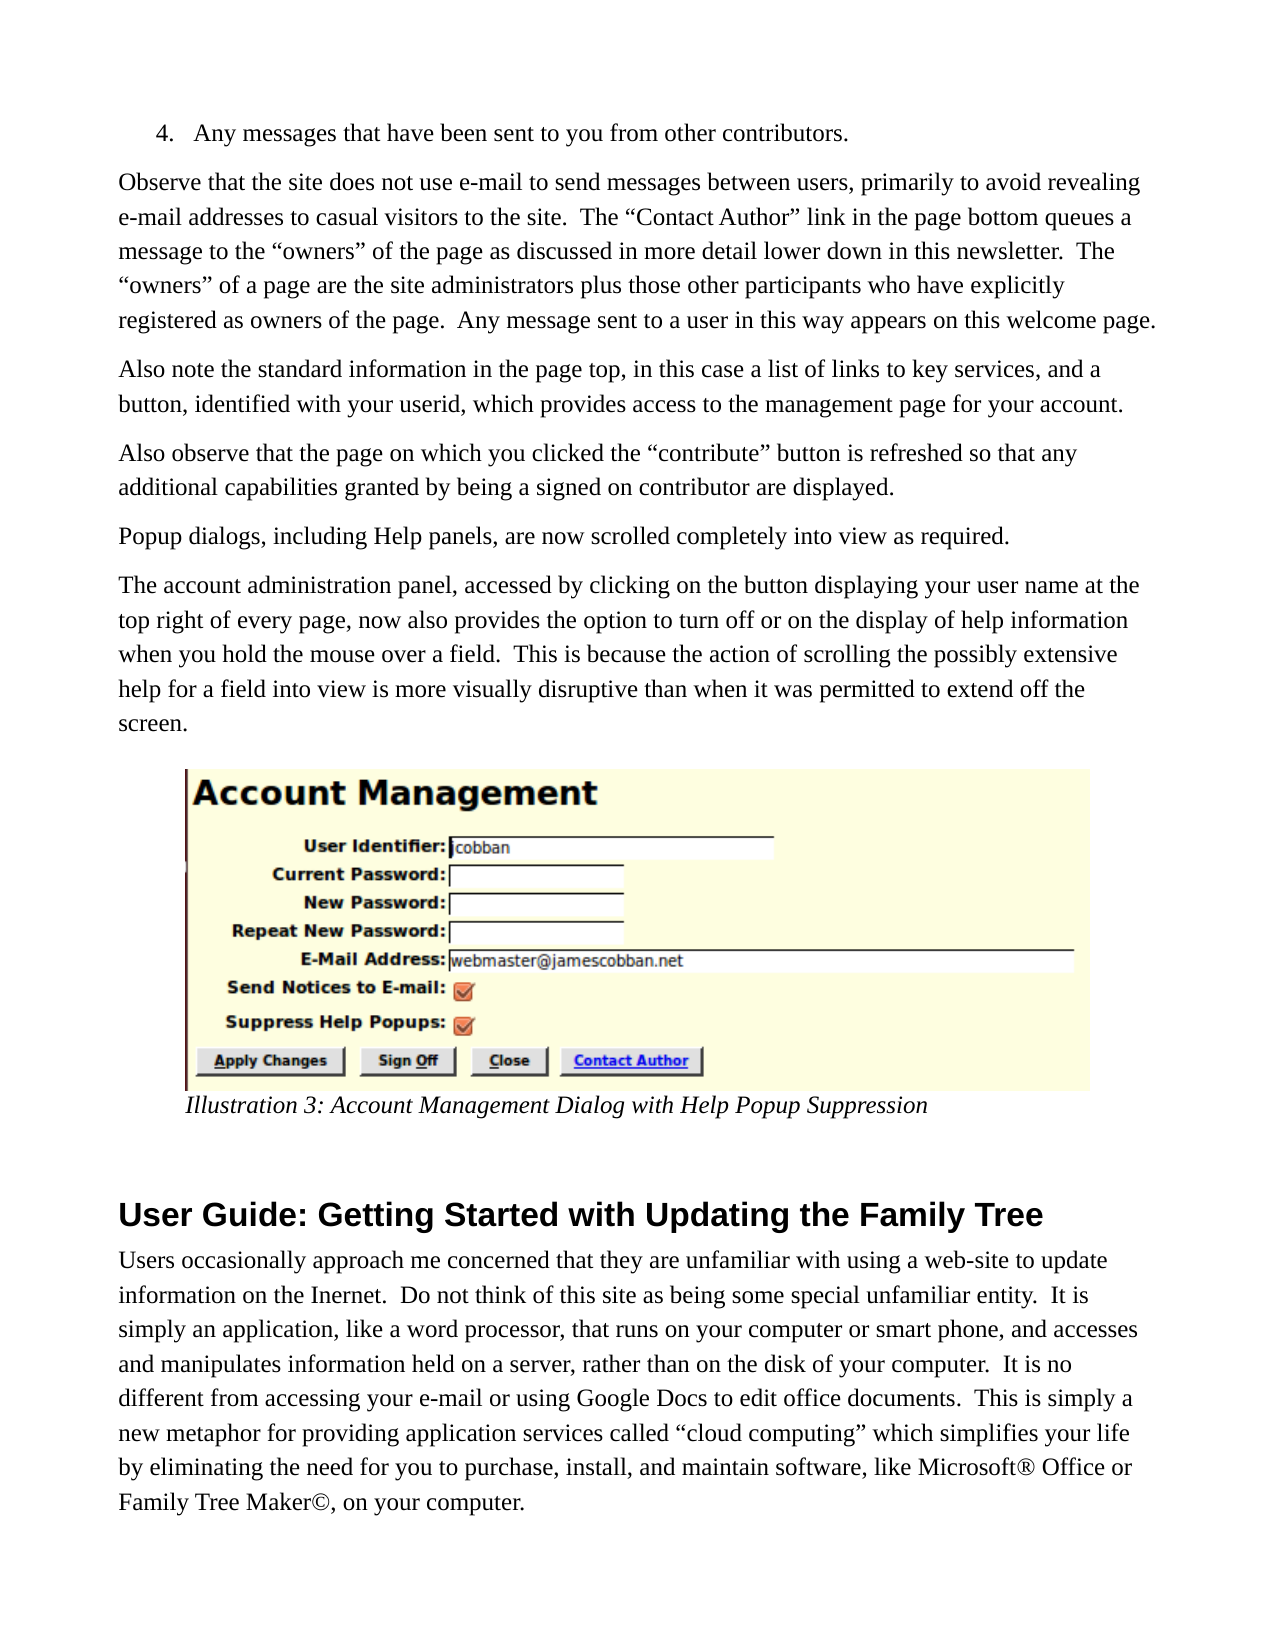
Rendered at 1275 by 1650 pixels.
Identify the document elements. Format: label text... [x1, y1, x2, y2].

text Also observe that the page on which you clicked the “contribute” button is refreshed so that any additional capabilities granted by being a signed on contributor are displayed. [118, 438, 1157, 501]
text Also note the standard information in the page top, in this case a list of links to key services, and a button, identified with your userid, which provides access to the management page for your account. [118, 354, 1157, 417]
subtitle User Guide: Getting Started with Updating the Family Tree [118, 1194, 1157, 1233]
list Any messages that have been sent to you from other contributors. [156, 118, 1157, 147]
text Illustration 3: Account Management Dialog with Help Popup Suppression [185, 1091, 1090, 1119]
picture [185, 769, 1090, 1091]
text Users occasionally approach me concerned that they are unfamiliar with using a web-site to update information on the Inernet. Do not think of this site as being some special unfamiliar entity. It is simply an application, like a word processor, that runs on your computer or smart phone, and accesses and manipulates information held on a server, rather than on the disk of your computer. It is no different from accessing your e-mail or using Google Docs to edit office documents. This is simply a new metaphor for providing application services called “cloud computing” which simplifies your life by eliminating the need for you to purchase, install, and maintain software, like Microsoft® Office or Family Tree Maker©, on your computer. [118, 1246, 1157, 1516]
text The account administration panel, accessed by clicking on the button displaying your user name at the top right of every page, now also provides the option to turn off or on the display of help information when you hold the mouse over a field. This is because the action of scrolling the possibly extensive help for a field into view is more visually disruptive than when it was permitted to extend off the screen. [118, 570, 1157, 737]
text Popup dialogs, including Help panels, are now scrolled completely into view as required. [118, 521, 1157, 550]
text Observe that the site does not use e-mail to send messages between users, primarily to avoid revealing e-mail addresses to casual visitors to the site. The “Contact Author” link in the page bottom queues a message to the “owners” of the page as discussed in more detail lower down in this newsletter. The “owners” of a page are the site administrators plus those other participants who have explicitly registered as owners of the page. Any message sent to a user in this way appears on this welcome page. [118, 167, 1157, 334]
